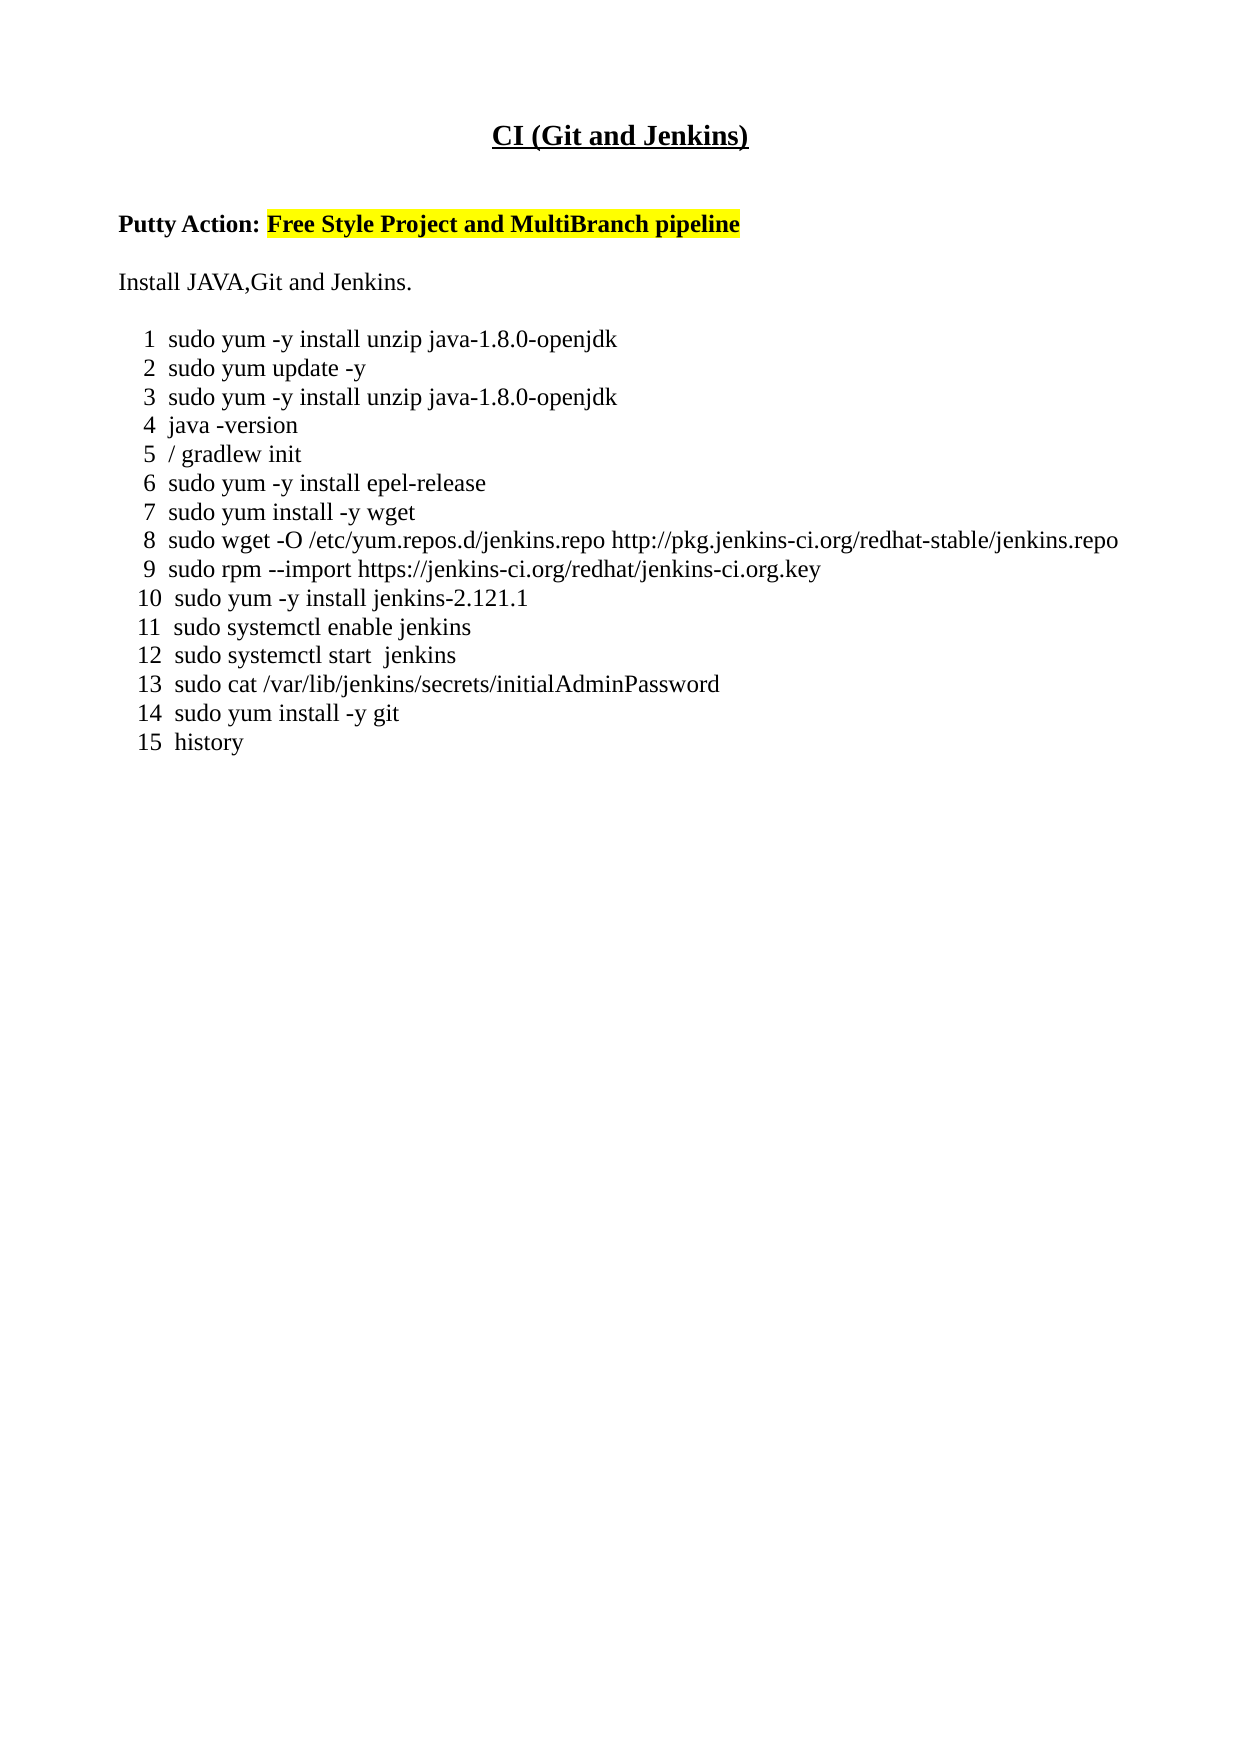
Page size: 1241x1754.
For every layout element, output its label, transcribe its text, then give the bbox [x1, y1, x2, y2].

text 3 sudo yum -y install unzip java-1.8.0-openjdk [118, 382, 1122, 410]
text 1 sudo yum -y install unzip java-1.8.0-openjdk [118, 324, 1122, 353]
text 8 sudo wget -O /etc/yum.repos.d/jenkins.repo http://pkg.jenkins-ci.org/redhat-stable/jenkins.repo [118, 525, 1122, 554]
text 10 sudo yum -y install jenkins-2.121.1 [118, 583, 1122, 612]
text CI (Git and Jenkins) [118, 118, 1122, 152]
text Install JAVA,Git and Jenkins. [118, 267, 1122, 295]
text 12 sudo systemctl start jenkins [118, 640, 1122, 669]
text 6 sudo yum -y install epel-release [118, 468, 1122, 497]
text 4 java -version [118, 410, 1122, 439]
text 7 sudo yum install -y wget [118, 497, 1122, 525]
text 14 sudo yum install -y git [118, 698, 1122, 727]
text 5 / gradlew init [118, 439, 1122, 468]
text 15 history [118, 727, 1122, 755]
text 9 sudo rpm --import https://jenkins-ci.org/redhat/jenkins-ci.org.key [118, 554, 1122, 583]
text 2 sudo yum update -y [118, 353, 1122, 382]
text 13 sudo cat /var/lib/jenkins/secrets/initialAdminPassword [118, 669, 1122, 698]
text 11 sudo systemctl enable jenkins [118, 612, 1122, 640]
text Putty Action: Free Style Project and MultiBranch pipeline [118, 209, 1122, 238]
